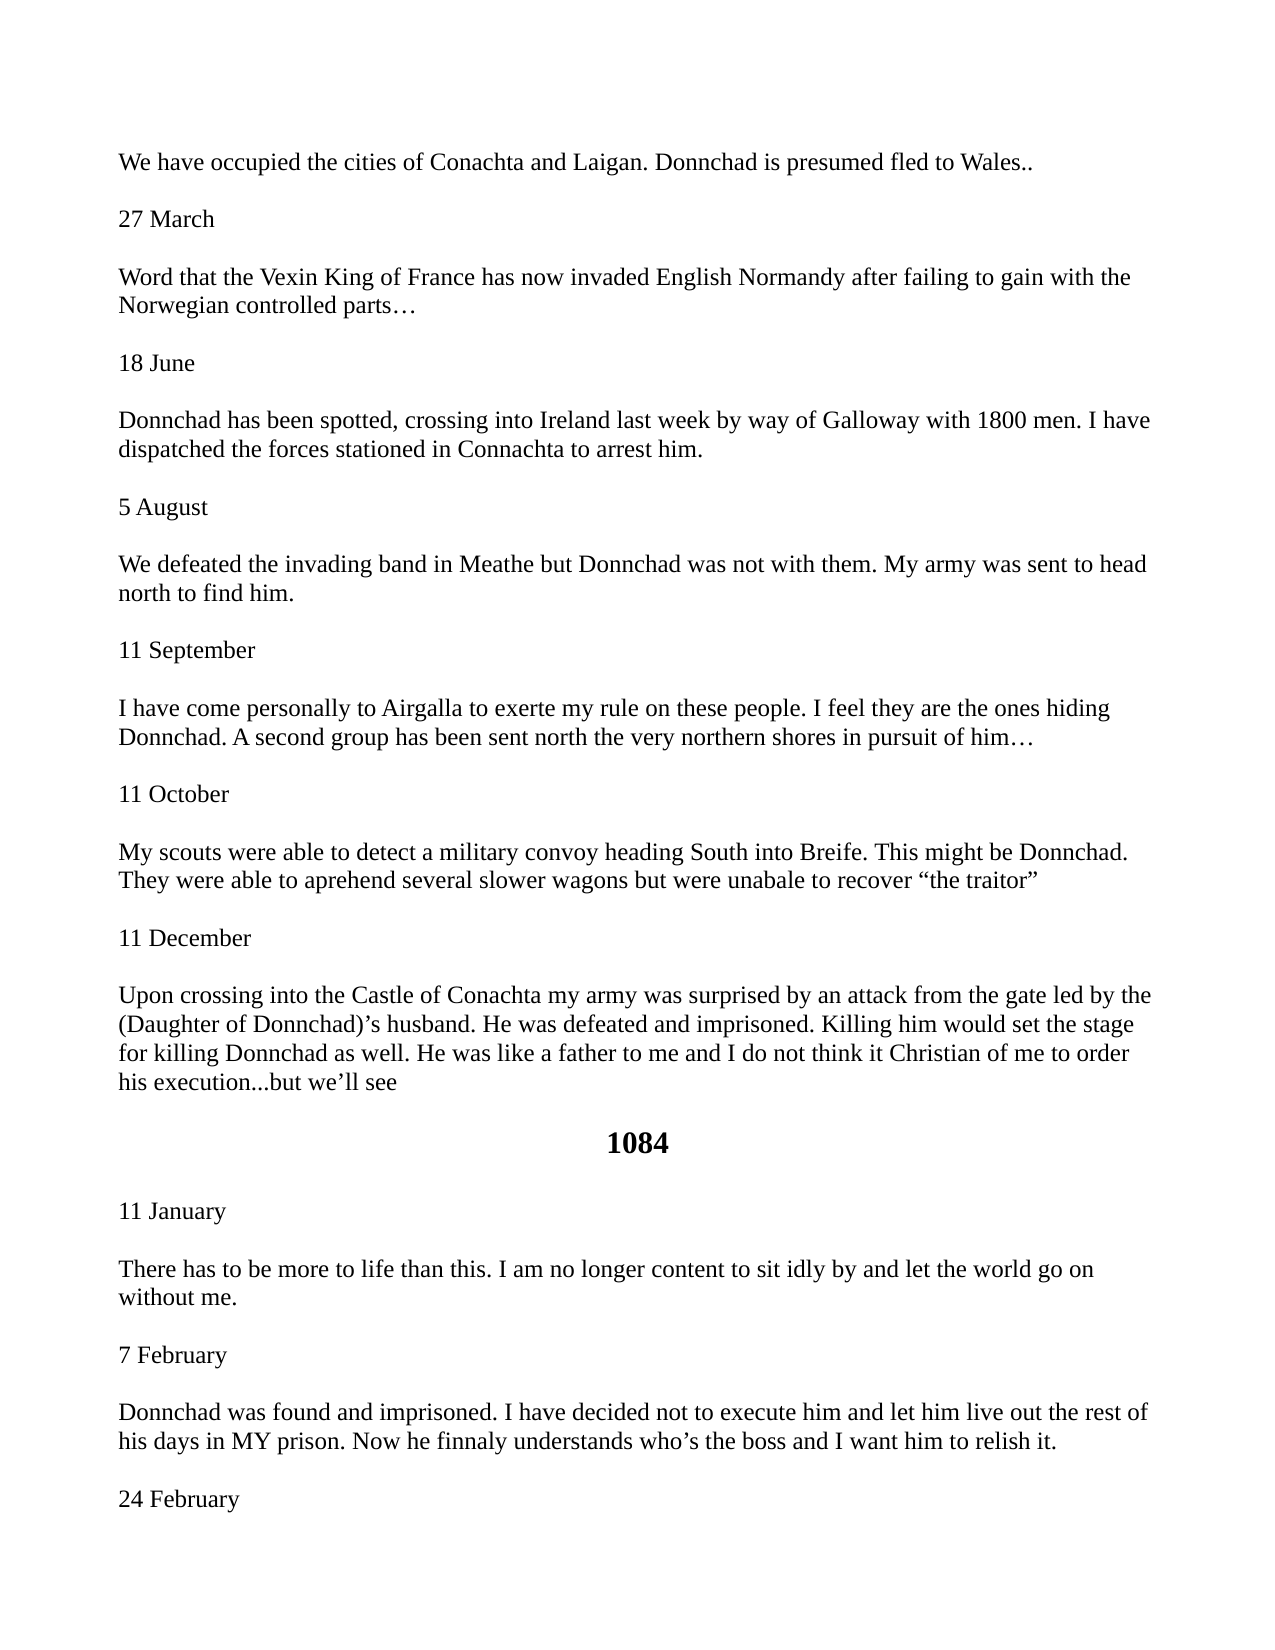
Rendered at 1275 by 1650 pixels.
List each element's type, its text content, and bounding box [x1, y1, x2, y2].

text 27 March [118, 204, 1157, 233]
text Donnchad has been spotted, crossing into Ireland last week by way of Galloway with 1800 men. I have dispatched the forces stationed in Connachta to arrest him. [118, 406, 1157, 463]
text Word that the Vexin King of France has now invaded English Normandy after failing to gain with the Norwegian controlled parts… [118, 262, 1157, 319]
text 11 December [118, 923, 1157, 952]
text 1084 [118, 1124, 1157, 1160]
text 11 September [118, 636, 1157, 664]
text Donnchad was found and imprisoned. I have decided not to execute him and let him live out the rest of his days in MY prison. Now he finnaly understands who’s the boss and I want him to relish it. [118, 1397, 1157, 1455]
text There has to be more to life than this. I am no longer content to sit idly by and let the world go on without me. [118, 1225, 1157, 1311]
text 11 January [118, 1196, 1157, 1225]
text We defeated the invading band in Meathe but Donnchad was not with them. My army was sent to head north to find him. [118, 549, 1157, 607]
text We have occupied the cities of Conachta and Laigan. Donnchad is presumed fled to Wales.. [118, 147, 1157, 176]
text 5 August [118, 492, 1157, 521]
text 18 June [118, 348, 1157, 377]
text Upon crossing into the Castle of Conachta my army was surprised by an attack from the gate led by the (Daughter of Donnchad)’s husband. He was defeated and imprisoned. Killing him would set the stage for killing Donnchad as well. He was like a father to me and I do not think it Christian of me to order his execution...but we’ll see [118, 981, 1157, 1096]
text 7 February [118, 1340, 1157, 1369]
text My scouts were able to detect a military convoy heading South into Breife. This might be Donnchad. They were able to aprehend several slower wagons but were unabale to recover “the traitor” [118, 837, 1157, 894]
text I have come personally to Airgalla to exerte my rule on these people. I feel they are the ones hiding Donnchad. A second group has been sent north the very northern shores in pursuit of him… [118, 693, 1157, 751]
text 11 October [118, 779, 1157, 808]
text 24 February [118, 1484, 1157, 1512]
